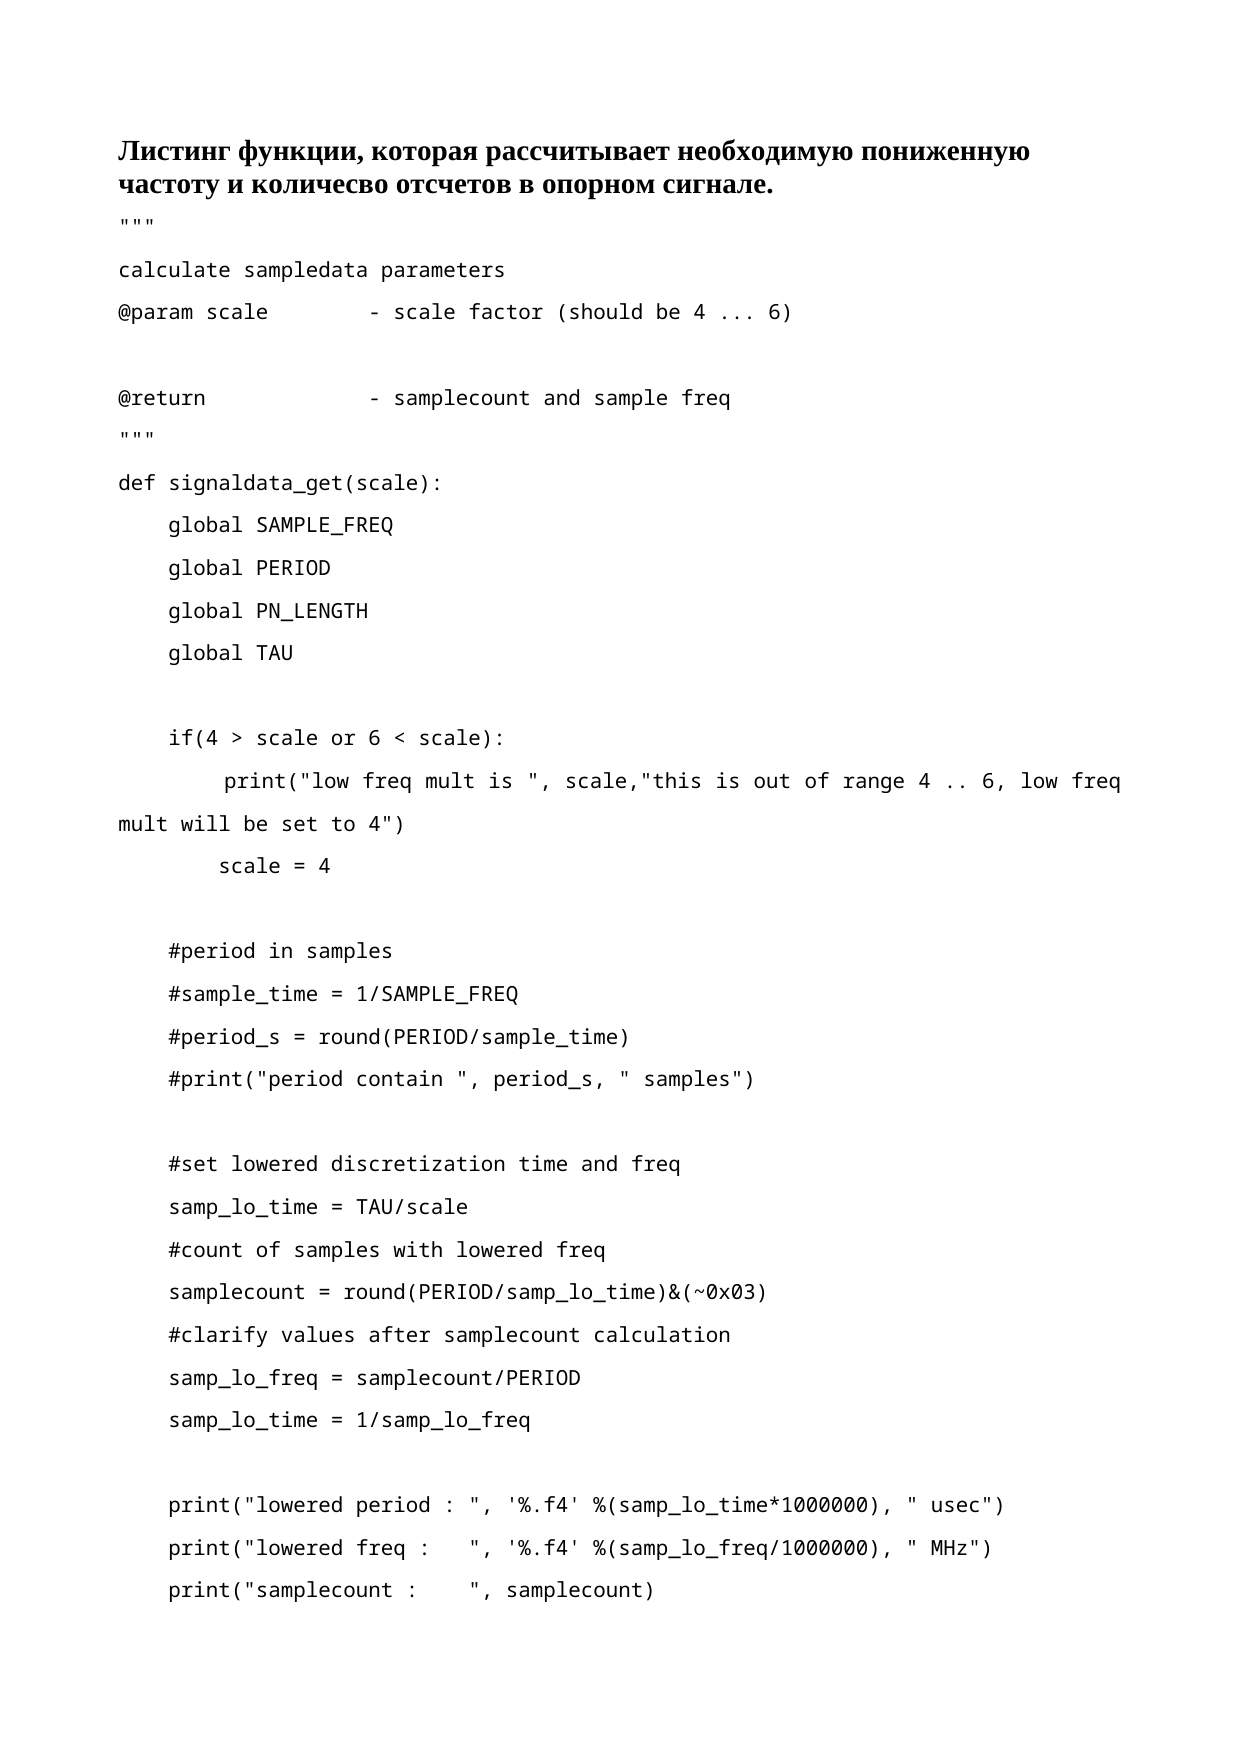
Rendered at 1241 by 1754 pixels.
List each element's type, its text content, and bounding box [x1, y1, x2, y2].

text calculate sampledata parameters [118, 255, 1122, 283]
text @return - samplecount and sample freq [118, 383, 1122, 411]
text global SAMPLE_FREQ [118, 511, 1122, 539]
text #period_s = round(PERIOD/sample_time) [118, 1022, 1122, 1050]
text """ [118, 212, 1122, 241]
text @param scale - scale factor (should be 4 ... 6) [118, 297, 1122, 326]
text #сlarify values after samplecount calculation [118, 1320, 1122, 1348]
text scale = 4 [118, 851, 1122, 880]
text if(4 > scale or 6 < scale): [118, 723, 1122, 752]
text """ [118, 425, 1122, 454]
text #period in samples [118, 937, 1122, 965]
text samp_lo_freq = samplecount/PERIOD [118, 1363, 1122, 1391]
text global PERIOD [118, 553, 1122, 582]
text #count of samples with lowered freq [118, 1235, 1122, 1263]
text samplecount = round(PERIOD/samp_lo_time)&(~0x03) [118, 1277, 1122, 1306]
text def signaldata_get(scale): [118, 468, 1122, 496]
text #sample_time = 1/SAMPLE_FREQ [118, 979, 1122, 1008]
subtitle Листинг функции, которая рассчитывает необходимую пониженную частоту и количесво отсчетов в опорном сигнале. [118, 133, 1122, 200]
text global PN_LENGTH [118, 596, 1122, 624]
text #set lowered discretization time and freq [118, 1149, 1122, 1178]
text print("low freq mult is ", scale,"this is out of range 4 .. 6, low freq mult will be set to 4") [118, 766, 1122, 837]
text samp_lo_time = 1/samp_lo_freq [118, 1405, 1122, 1434]
text print("samplecount : ", samplecount) [118, 1576, 1122, 1604]
text print("lowered freq : ", '%.f4' %(samp_lo_freq/1000000), " MHz") [118, 1533, 1122, 1561]
text print("lowered period : ", '%.f4' %(samp_lo_time*1000000), " usec") [118, 1490, 1122, 1519]
text samp_lo_time = TAU/scale [118, 1192, 1122, 1221]
text global TAU [118, 638, 1122, 667]
text #print("period contain ", period_s, " samples") [118, 1064, 1122, 1093]
